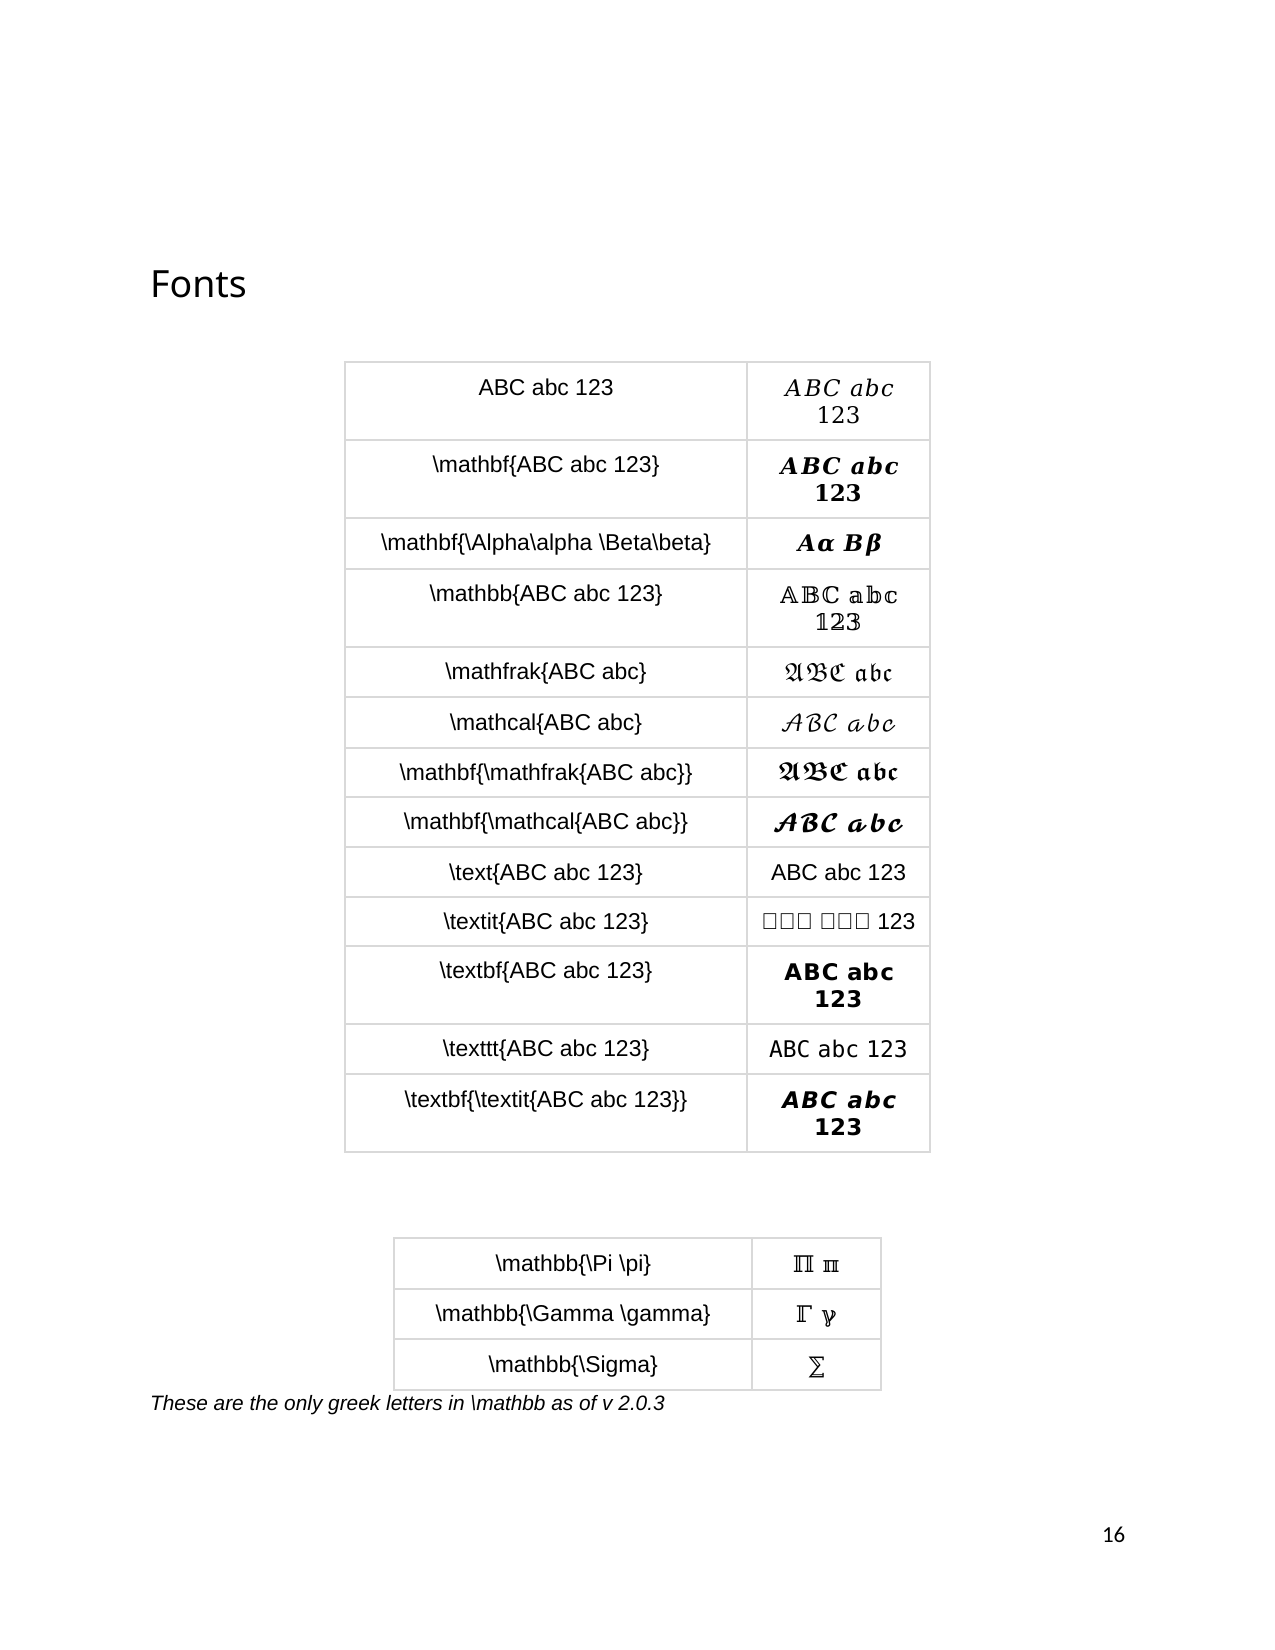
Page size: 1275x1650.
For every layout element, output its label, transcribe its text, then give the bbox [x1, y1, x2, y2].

table_header 𝐴𝐵𝐶 𝑎𝑏𝑐 123 [748, 363, 929, 439]
table_cell \mathbf{\mathfrak{ABC abc}} [346, 749, 746, 796]
table_cell 𝓐𝓑𝓒 𝓪𝓫𝓬 [748, 798, 929, 846]
table_cell ABC abc 123 [748, 848, 929, 896]
table_cell \textbf{ABC abc 123} [346, 947, 746, 1023]
table_cell \mathbb{ABC abc 123} [346, 570, 746, 646]
table_cell 𝙰𝙱𝙲 𝚊𝚋𝚌 𝟷𝟸𝟹 [748, 1025, 929, 1073]
table_cell \texttt{ABC abc 123} [346, 1025, 746, 1073]
table_cell \mathbb{\Gamma \gamma} [395, 1290, 751, 1338]
table_header ℿ ℼ [753, 1239, 880, 1288]
table_cell \mathbb{\Sigma} [395, 1340, 751, 1388]
table_cell \mathfrak{ABC abc} [346, 648, 746, 696]
table_cell \mathbf{\mathcal{ABC abc}} [346, 798, 746, 846]
text These are the only greek letters in \mathbb as of v 2.0.3 [150, 1391, 1125, 1414]
table_cell 𝜜𝜶 𝜝𝜷 [748, 519, 929, 568]
table_cell 𝘈𝘉𝘊 𝘢𝘣𝘤 123 [748, 898, 929, 945]
table_cell 𝕬𝕭𝕮 𝖆𝖇𝖈 [748, 749, 929, 796]
table_header \mathbb{\Pi \pi} [395, 1239, 751, 1288]
table_cell 𝒜ℬ𝒞 𝒶𝒷𝒸 [748, 698, 929, 747]
table_cell ⅀ [753, 1340, 880, 1388]
table_cell 𝘼𝘽𝘾 𝙖𝙗𝙘 𝟭𝟮𝟯 [748, 1075, 929, 1151]
table_cell 𝔄𝔅ℭ 𝔞𝔟𝔠 [748, 648, 929, 696]
table_cell \textit{ABC abc 123} [346, 898, 746, 945]
table_cell \text{ABC abc 123} [346, 848, 746, 896]
table_header ABC abc 123 [346, 363, 746, 439]
table_cell \textbf{\textit{ABC abc 123}} [346, 1075, 746, 1151]
table_cell 𝔸𝔹ℂ 𝕒𝕓𝕔 𝟙𝟚𝟛 [748, 570, 929, 646]
table_cell \mathbf{ABC abc 123} [346, 441, 746, 517]
table_cell ℾ ℽ [753, 1290, 880, 1338]
table_cell 𝑨𝑩𝑪 𝒂𝒃𝒄 𝟏𝟐𝟑 [748, 441, 929, 517]
table_cell 𝗔𝗕𝗖 𝗮𝗯𝗰 𝟭𝟮𝟯 [748, 947, 929, 1023]
subtitle Fonts [150, 257, 1125, 357]
table_cell \mathbf{\Alpha\alpha \Beta\beta} [346, 519, 746, 568]
table_cell \mathcal{ABC abc} [346, 698, 746, 747]
